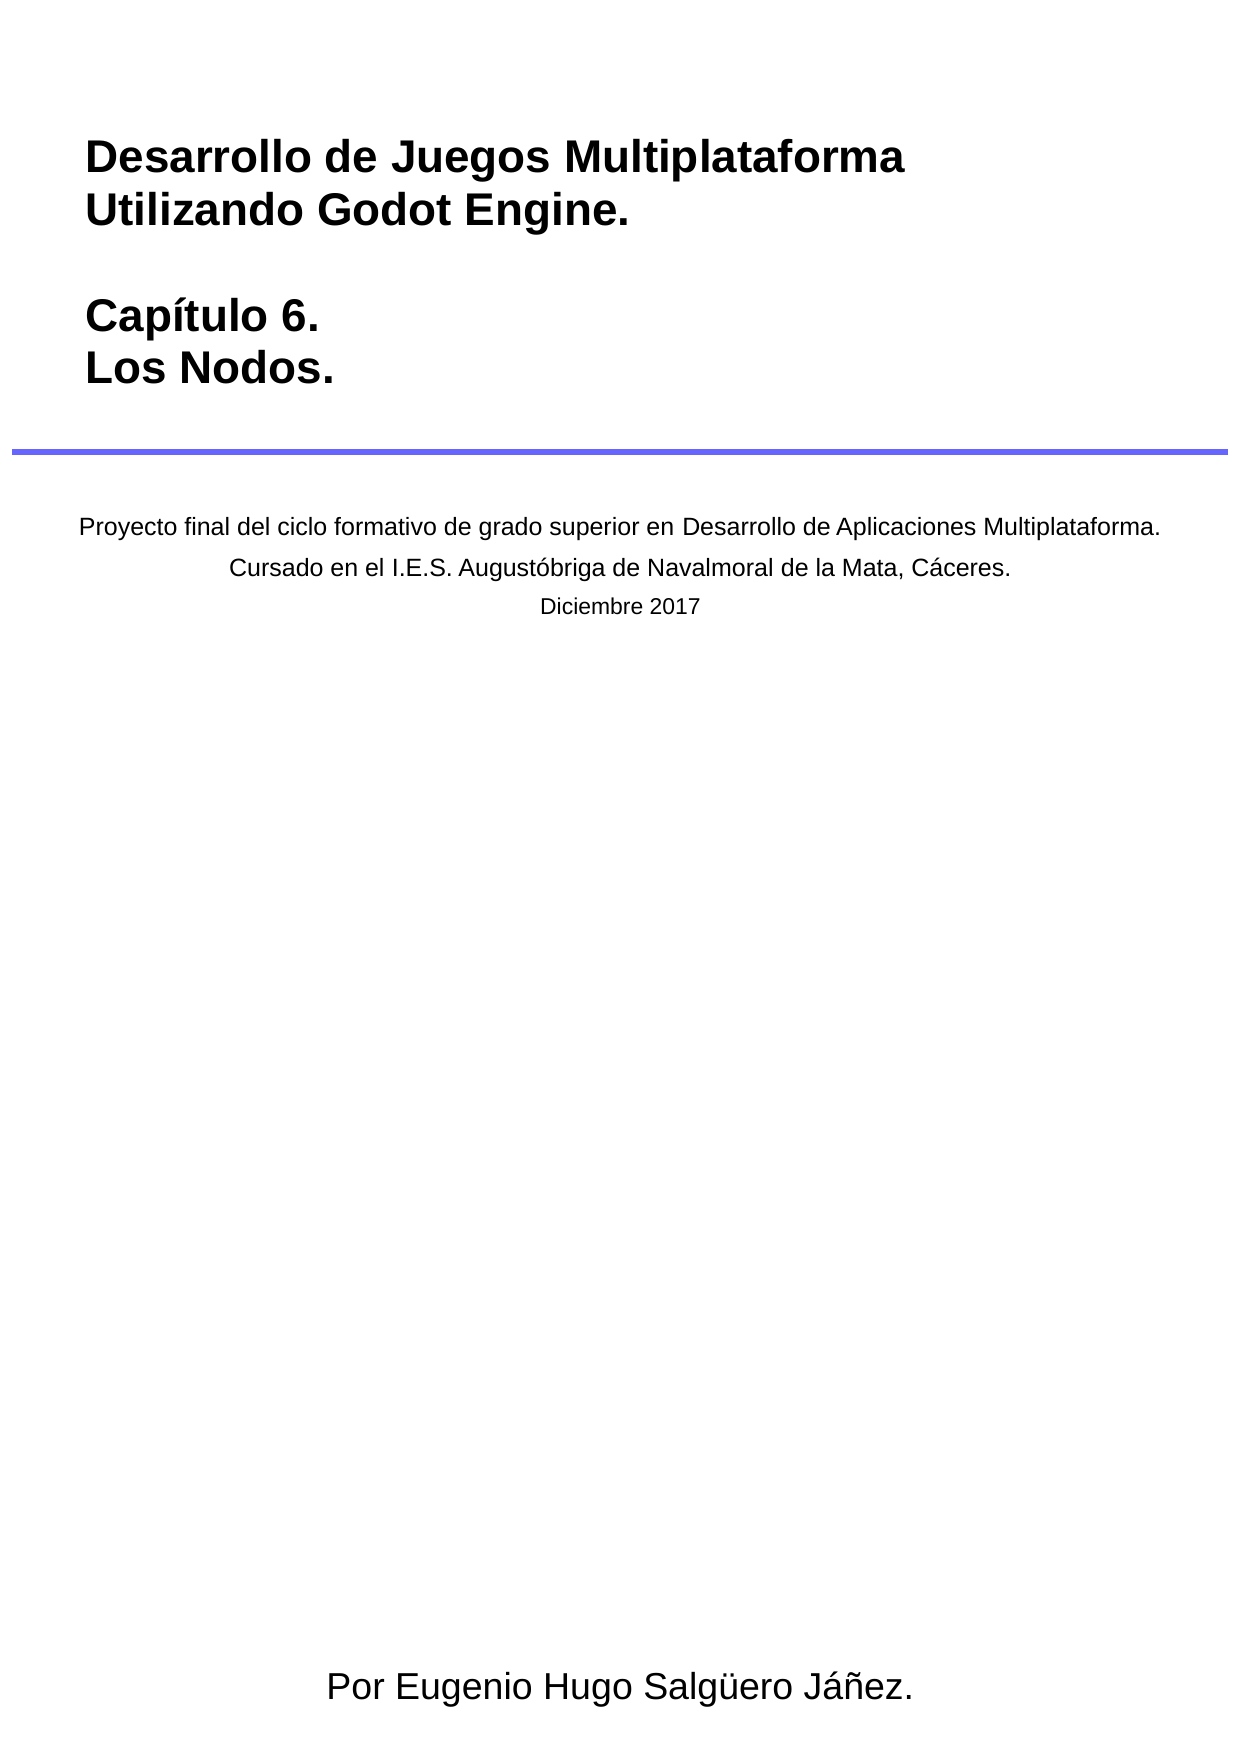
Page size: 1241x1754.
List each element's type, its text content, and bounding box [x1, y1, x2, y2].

title Desarrollo de Juegos Multiplataforma Utilizando Godot Engine. Capítulo 6. Los Nodos. [12, 127, 1228, 449]
text Diciembre 2017 [23, 593, 1217, 619]
text Cursado en el I.E.S. Augustóbriga de Navalmoral de la Mata, Cáceres. [23, 553, 1217, 581]
text Proyecto final del ciclo formativo de grado superior en Desarrollo de Aplicaciones Multiplataforma. [23, 512, 1217, 541]
subtitle Por Eugenio Hugo Salgüero Jáñez. [12, 1664, 1228, 1707]
